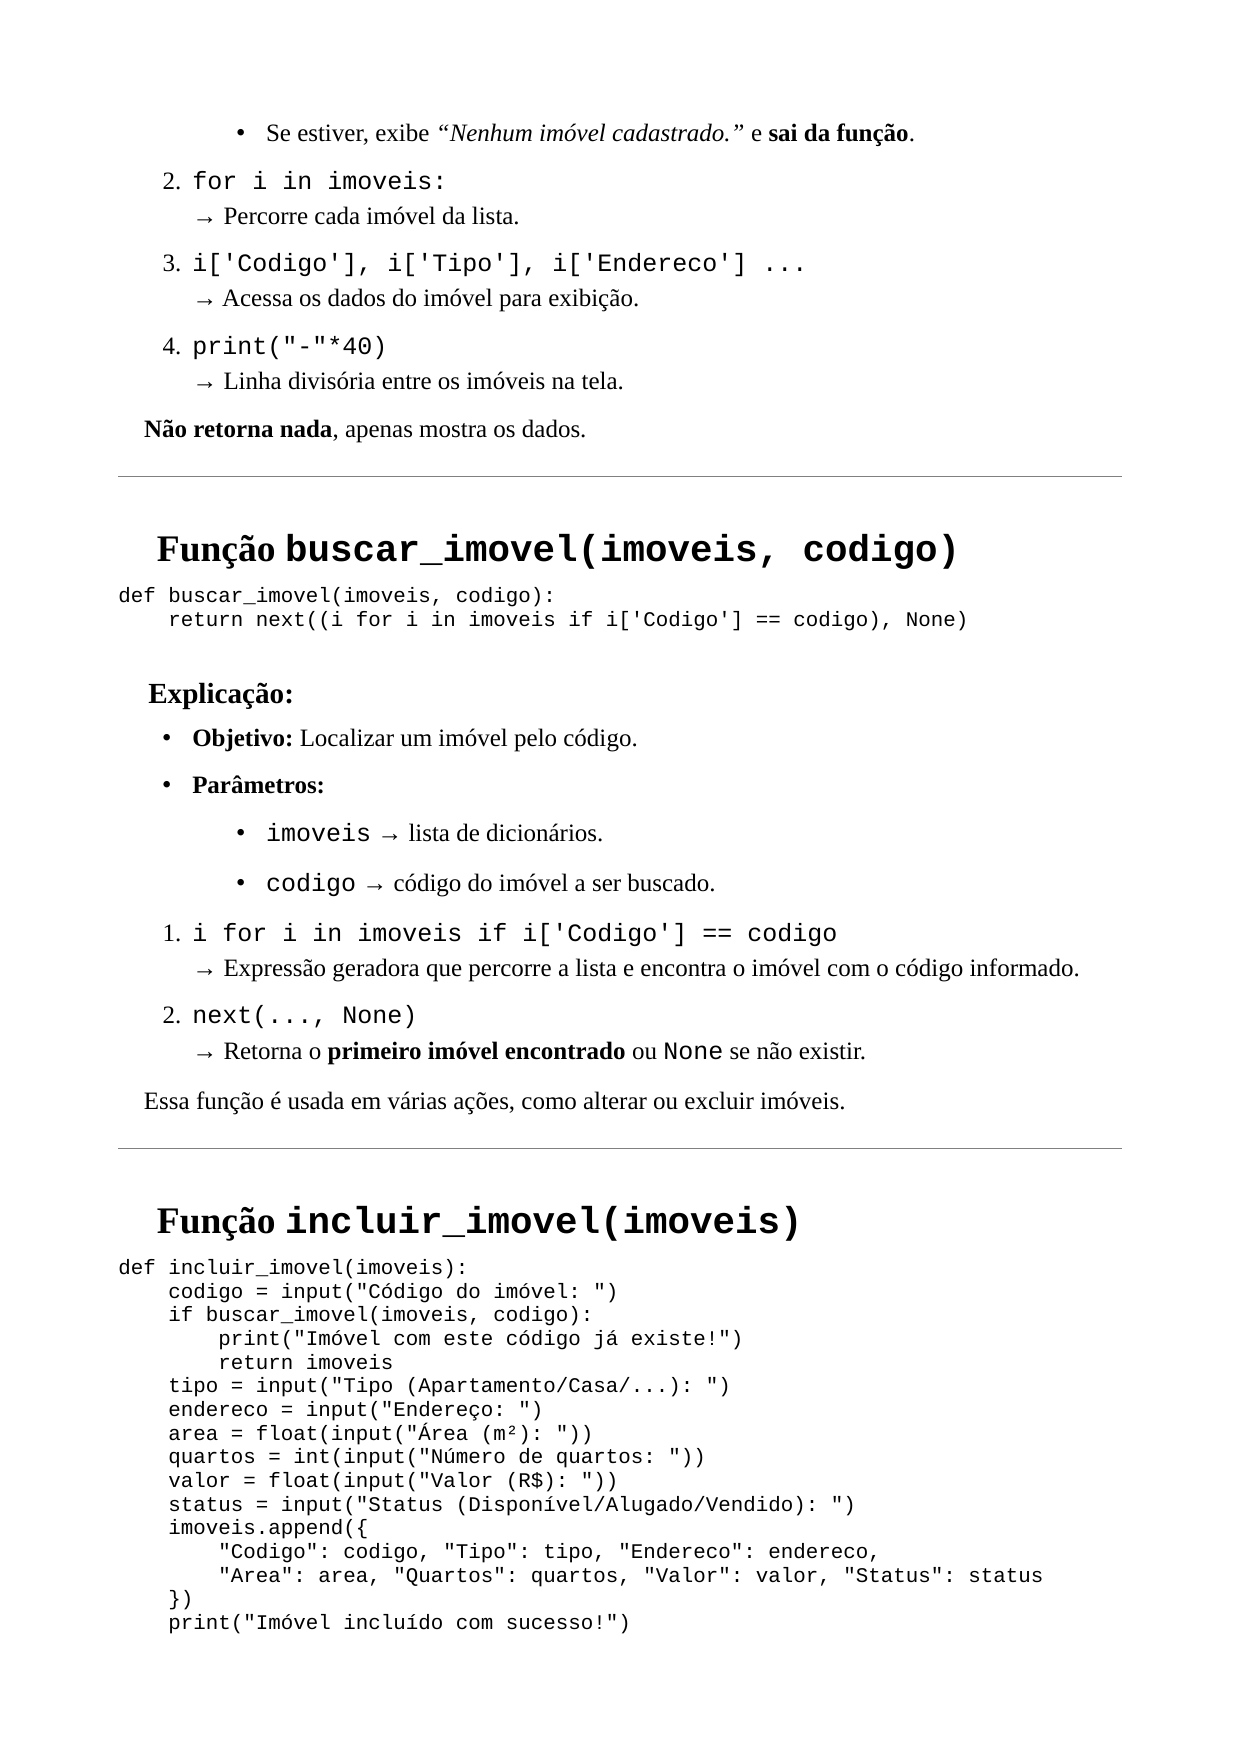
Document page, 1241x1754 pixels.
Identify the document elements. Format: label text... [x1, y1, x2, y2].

list i['Codigo'], i['Tipo'], i['Endereco'] ... → Acessa os dados do imóvel para exibição. [162, 248, 1122, 312]
text "Codigo": codigo, "Tipo": tipo, "Endereco": endereco, [118, 1541, 1122, 1564]
text 💡 Essa função é usada em várias ações, como alterar ou excluir imóveis. [118, 1086, 1122, 1114]
text print("Imóvel incluído com sucesso!") [118, 1612, 1122, 1636]
list Objetivo: Localizar um imóvel pelo código. [162, 723, 1122, 751]
list for i in imoveis: → Percorre cada imóvel da lista. [162, 166, 1122, 229]
text imoveis.append({ [118, 1517, 1122, 1541]
text return next((i for i in imoveis if i['Codigo'] == codigo), None) [118, 609, 1122, 633]
list print("-"*40) → Linha divisória entre os imóveis na tela. [162, 331, 1122, 395]
list imoveis → lista de dicionários. [236, 818, 1122, 849]
list Se estiver, exibe “Nenhum imóvel cadastrado.” e sai da função. [236, 118, 1122, 147]
list codigo → código do imóvel a ser buscado. [236, 868, 1122, 899]
text endereco = input("Endereço: ") [118, 1399, 1122, 1423]
text "Area": area, "Quartos": quartos, "Valor": valor, "Status": status [118, 1564, 1122, 1588]
text quartos = int(input("Número de quartos: ")) [118, 1446, 1122, 1470]
list i for i in imoveis if i['Codigo'] == codigo → Expressão geradora que percorre a lista e encontra o imóvel com o código informado. [162, 918, 1122, 982]
subtitle 🔹 Função incluir_imovel(imoveis) [118, 1198, 1122, 1245]
text return imoveis [118, 1352, 1122, 1375]
text 💡 Não retorna nada, apenas mostra os dados. [118, 414, 1122, 443]
list Parâmetros: [162, 770, 1122, 799]
text }) [118, 1588, 1122, 1612]
text def buscar_imovel(imoveis, codigo): [118, 585, 1122, 609]
text print("Imóvel com este código já existe!") [118, 1328, 1122, 1352]
text codigo = input("Código do imóvel: ") [118, 1281, 1122, 1304]
text if buscar_imovel(imoveis, codigo): [118, 1304, 1122, 1328]
text status = input("Status (Disponível/Alugado/Vendido): ") [118, 1494, 1122, 1517]
text tipo = input("Tipo (Apartamento/Casa/...): ") [118, 1375, 1122, 1399]
subtitle 🔹 Função buscar_imovel(imoveis, codigo) [118, 527, 1122, 573]
text area = float(input("Área (m²): ")) [118, 1423, 1122, 1446]
list next(..., None) → Retorna o primeiro imóvel encontrado ou None se não existir. [162, 1001, 1122, 1067]
subtitle 🧩 Explicação: [118, 677, 1122, 710]
text def incluir_imovel(imoveis): [118, 1257, 1122, 1281]
text valor = float(input("Valor (R$): ")) [118, 1470, 1122, 1494]
